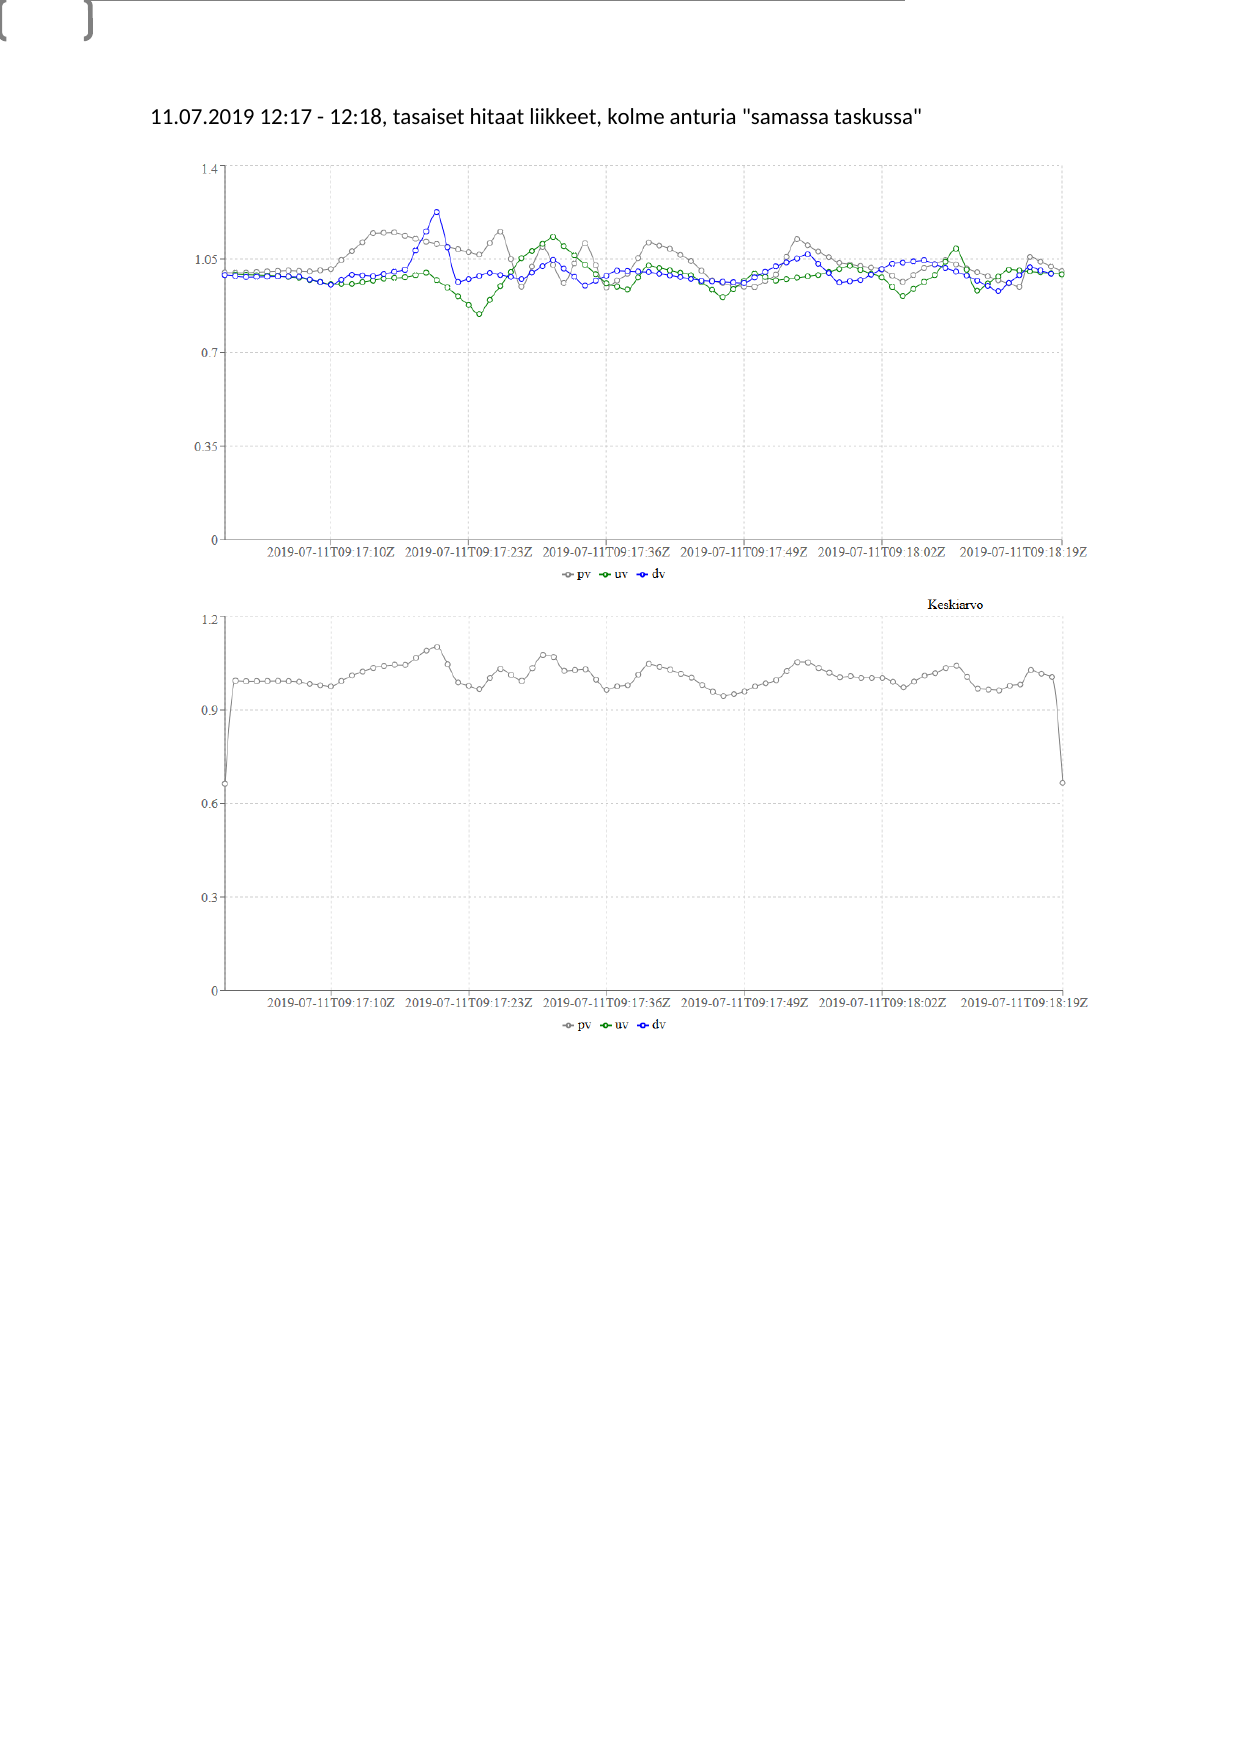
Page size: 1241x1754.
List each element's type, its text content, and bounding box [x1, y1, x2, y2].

text 11.07.2019 12:17 - 12:18, tasaiset hitaat liikkeet, kolme anturia "samassa taskussa" [150, 102, 1090, 130]
